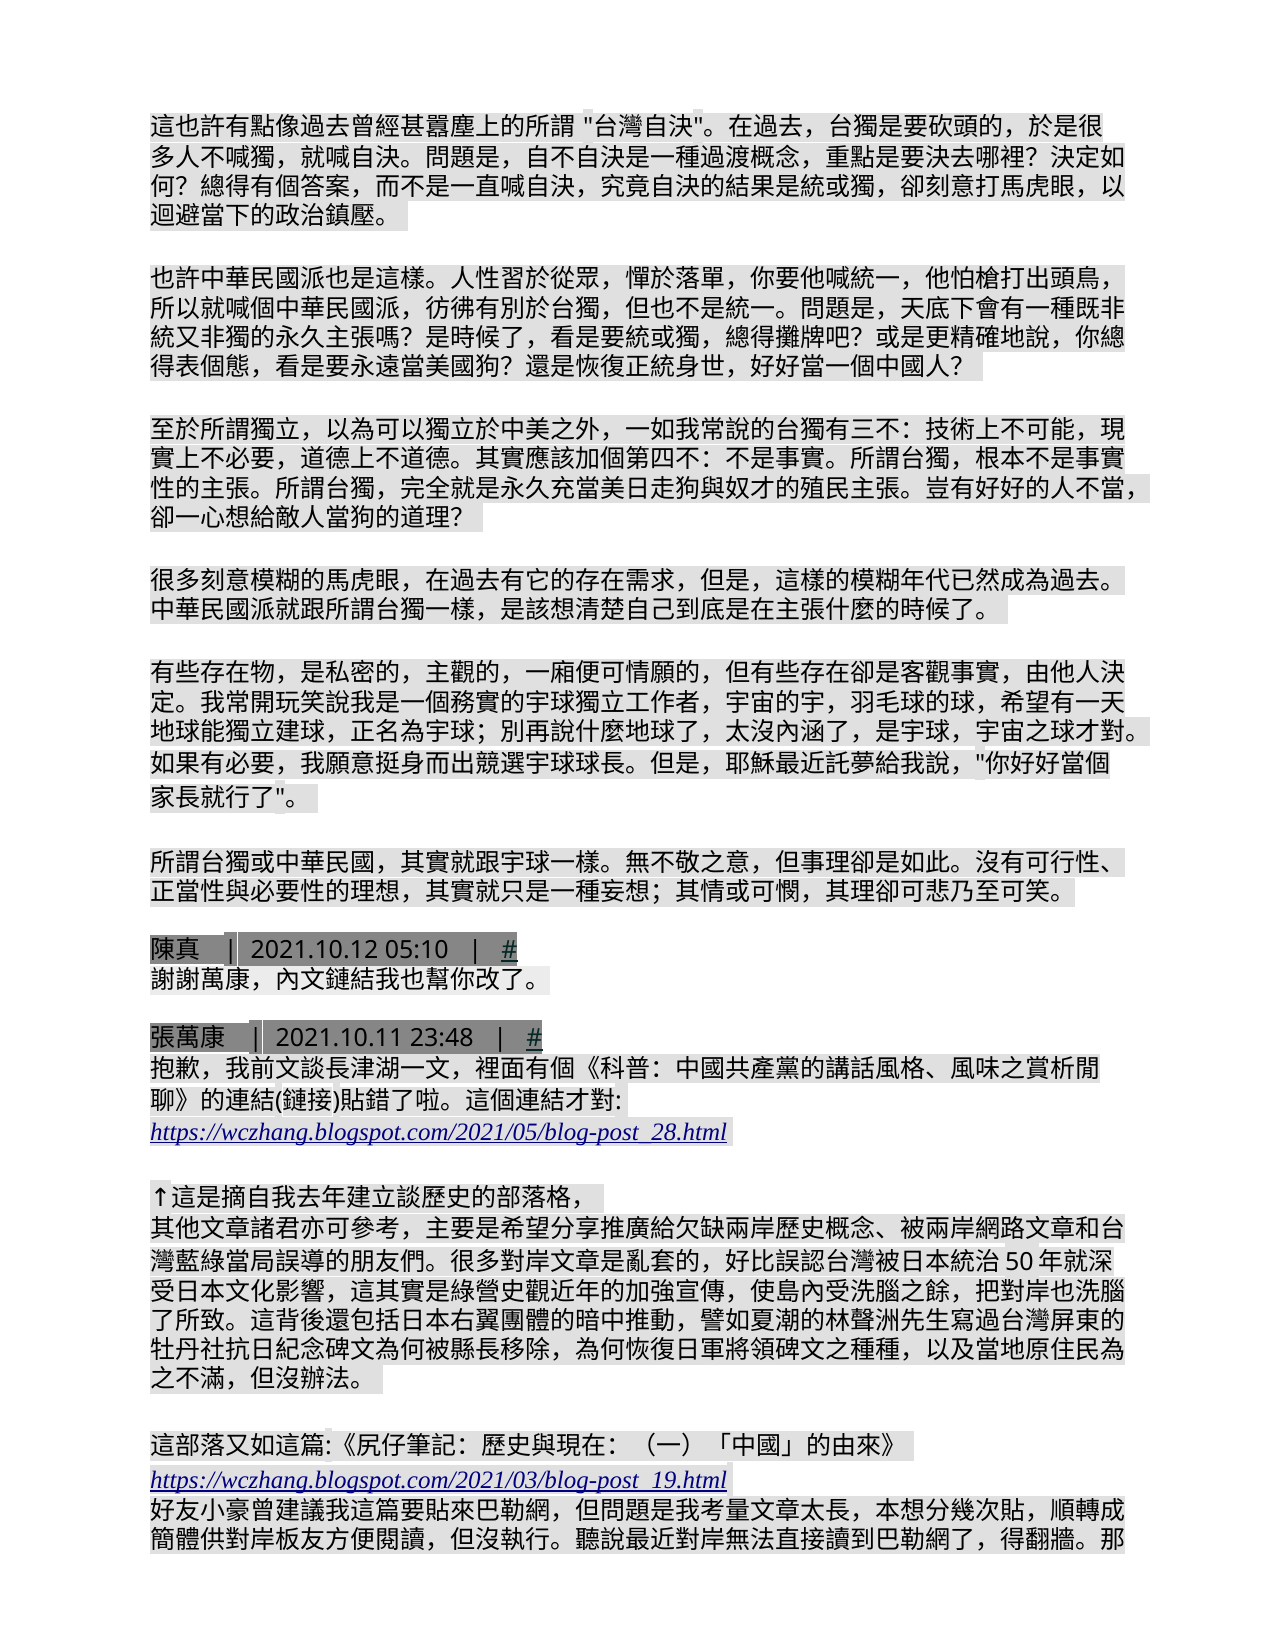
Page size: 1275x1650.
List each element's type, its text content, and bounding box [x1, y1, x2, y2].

text 陳真 | 2021.10.12 05:10 | # [150, 932, 1125, 966]
text 張萬康 | 2021.10.11 23:48 | # [150, 1020, 1125, 1054]
text 謝謝萬康，內文鏈結我也幫你改了。 [150, 966, 1125, 995]
text 抱歉，我前文談長津湖一文，裡面有個《科普：中國共產黨的講話風格、風味之賞析閒聊》的連結(鏈接)貼錯了啦。這個連結才對: https://wczhang.blogspot.com/2021/05/blog-post_28.html ↑這是摘自我去年建立談歷史的部落格， 其他文章諸君亦可參考，主要是希望分享推廣給欠缺兩岸歷史概念、被兩岸網路文章和台灣藍綠當局誤導的朋友們。很多對岸文章是亂套的，好比誤認台灣被日本統治50年就深受日本文化影響，這其實是綠營史觀近年的加強宣傳，使島內受洗腦之餘，把對岸也洗腦了所致。這背後還包括日本右翼團體的暗中推動，譬如夏潮的林聲洲先生寫過台灣屏東的牡丹社抗日紀念碑文為何被縣長移除，為何恢復日軍將領碑文之種種，以及當地原住民為之不滿，但沒辦法。 這部落又如這篇:《尻仔筆記：歷史與現在：（一）「中國」的由來》 https://wczhang.blogspot.com/2021/03/blog-post_19.html 好友小豪曾建議我這篇要貼來巴勒網，但問題是我考量文章太長，本想分幾次貼，順轉成簡體供對岸板友方便閱讀，但沒執行。聽說最近對岸無法直接讀到巴勒網了，得翻牆。那 [150, 1054, 1125, 1554]
text 台灣議和團芻議(6)：我願意出馬競選... 陳真 2021. 10. 12. 有些事很瑣碎，理當不值一駁，但言之者眾，所以有時也就只好說說。例如，拜登當選之後，島內常可聽到說民進黨押錯寶了，川普落選，這下慘了，拜登將不買民進黨的帳。 這是蠢話。這就好像說你家養了兩條狗，其中一條最近好像比較喜歡你太太，常給她搖尾巴。於是，當你在這個家掌權之後，這狗就慘了，因為牠押錯寶了。 狗就是狗，狗也有押寶的地位嗎？你跟你太太就是這個家的主人，誰當家都一樣，不干狗的事；狗只是狗，搖不搖尾巴，舔不舔大腿，全都無關緊要，不影響主人心情，也不影響主人隨時要你辦的事。 還有一種傻話也是最近常聽到，說是美國決定將與我國改善關係，於是這下民進黨又慘了，看錯風向了。 這也是蠢話。中美之間又不是小朋友鬧著玩，哪會有什麼上星期跟你好、這星期又不跟你好之理。中美之間是要拼上億萬條人命死活的，是一種長達幾十年的文攻武嚇你死我活的鬥爭戲碼，乃至戰爭；誰來當家都一樣，只會微調，主戲不會改來改去，又不是小倆口鬧彆扭。 你看，中美兩國使者這兩天才剛決定年底要舉行視訊高峰會，結果，此一消息才宣佈僅僅不到24小時，美國 CIA 馬上宣佈成立一個 China Mission center(中國任務中心)，打算集結一切力量打擊我國，並且還附帶成立一個同樣可怕的邪惡任務中心，叫做 the Transnational and Technology Mission Center(跨國與科技任務中心)。 此一跨國科技任務中心，講得文言一點就是，美國打算以各種新興高科技及經濟與貨幣手段來打擊敵人，其中包括氣象與氣候問題與手段，更是把 "公衛" 當成一種藉以進行全球性攻擊的國安武器。 講得白話一點就是不擇手段，凡是可以拿來攻擊敵人的工具，全都可以派上用場，包括各種生化武器，或是針對敵國之公衛體系進行破壞，乃至各種下三濫的科技手段。 這些作為，事實上就是複製當年美蘇冷戰的歷史翻版，只是把蘇聯改成中國。當年也是一樣，美國收編大量納粹科學家與日本731部隊餘孽，納為己用，大搞各種不擇手段的武器研發。相關資料太多了，掛一漏萬，難以言盡。不妨隨便看看幾個簡介，有點概念就行： https://bit.ly/2YG9lFu https://bit.ly/3aryUwr 結論是這樣，人渣黨很可恨，很齷齪，為一己私利，不惜出賣眾人福祉，不惜出賣兩岸同胞。但是，你要知道，牠就只是一條走狗而已，走狗是缺乏意志的，牠不是一個主體。走狗該罵，但牠畢竟不跟我們同在一個平面上。你被狗咬了，不是整天罵狗或找狗理論，而是找狗主人算帳才對。 但是，在各種議論中，這個基本議論架構卻總是有意無意被拿掉了，變成是人在跟狗鬥，這是完全不對的。沒有什麼藍綠鬥爭這回事，只有中美鬥爭；統獨也根本就是一個不存在的假議題，台灣如何解放才是實質問題。 另外，還有一種自欺欺人的說法就是以韓國瑜為首、張亞中為輔的所謂中華民國派，當然也包括趙少康等投機派，也是以中華民國當遮羞布、擋箭牌。韓國瑜甚至說要粉身碎骨捍衛中華民國。這很奇怪，如果要 "誓死" 捍衛中華民國，那跟台獨有何兩樣？只是在國名上玩花樣而已不是嗎？ 這也許有點像過去曾經甚囂塵上的所謂 "台灣自決"。在過去，台獨是要砍頭的，於是很多人不喊獨，就喊自決。問題是，自不自決是一種過渡概念，重點是要決去哪裡？決定如何？總得有個答案，而不是一直喊自決，究竟自決的結果是統或獨，卻刻意打馬虎眼，以迴避當下的政治鎮壓。 也許中華民國派也是這樣。人性習於從眾，憚於落單，你要他喊統一，他怕槍打出頭鳥，所以就喊個中華民國派，彷彿有別於台獨，但也不是統一。問題是，天底下會有一種既非統又非獨的永久主張嗎？是時候了，看是要統或獨，總得攤牌吧？或是更精確地說，你總得表個態，看是要永遠當美國狗？還是恢復正統身世，好好當一個中國人？ 至於所謂獨立，以為可以獨立於中美之外，一如我常說的台獨有三不：技術上不可能，現實上不必要，道德上不道德。其實應該加個第四不：不是事實。所謂台獨，根本不是事實性的主張。所謂台獨，完全就是永久充當美日走狗與奴才的殖民主張。豈有好好的人不當，卻一心想給敵人當狗的道理？ 很多刻意模糊的馬虎眼，在過去有它的存在需求，但是，這樣的模糊年代已然成為過去。中華民國派就跟所謂台獨一樣，是該想清楚自己到底是在主張什麼的時候了。 有些存在物，是私密的，主觀的，一廂便可情願的，但有些存在卻是客觀事實，由他人決定。我常開玩笑說我是一個務實的宇球獨立工作者，宇宙的宇，羽毛球的球，希望有一天地球能獨立建球，正名為宇球；別再說什麼地球了，太沒內涵了，是宇球，宇宙之球才對。如果有必要，我願意挺身而出競選宇球球長。但是，耶穌最近託夢給我說，"你好好當個家長就行了"。 所謂台獨或中華民國，其實就跟宇球一樣。無不敬之意，但事理卻是如此。沒有可行性、正當性與必要性的理想，其實就只是一種妄想；其情或可憫，其理卻可悲乃至可笑。 [150, 75, 1125, 907]
